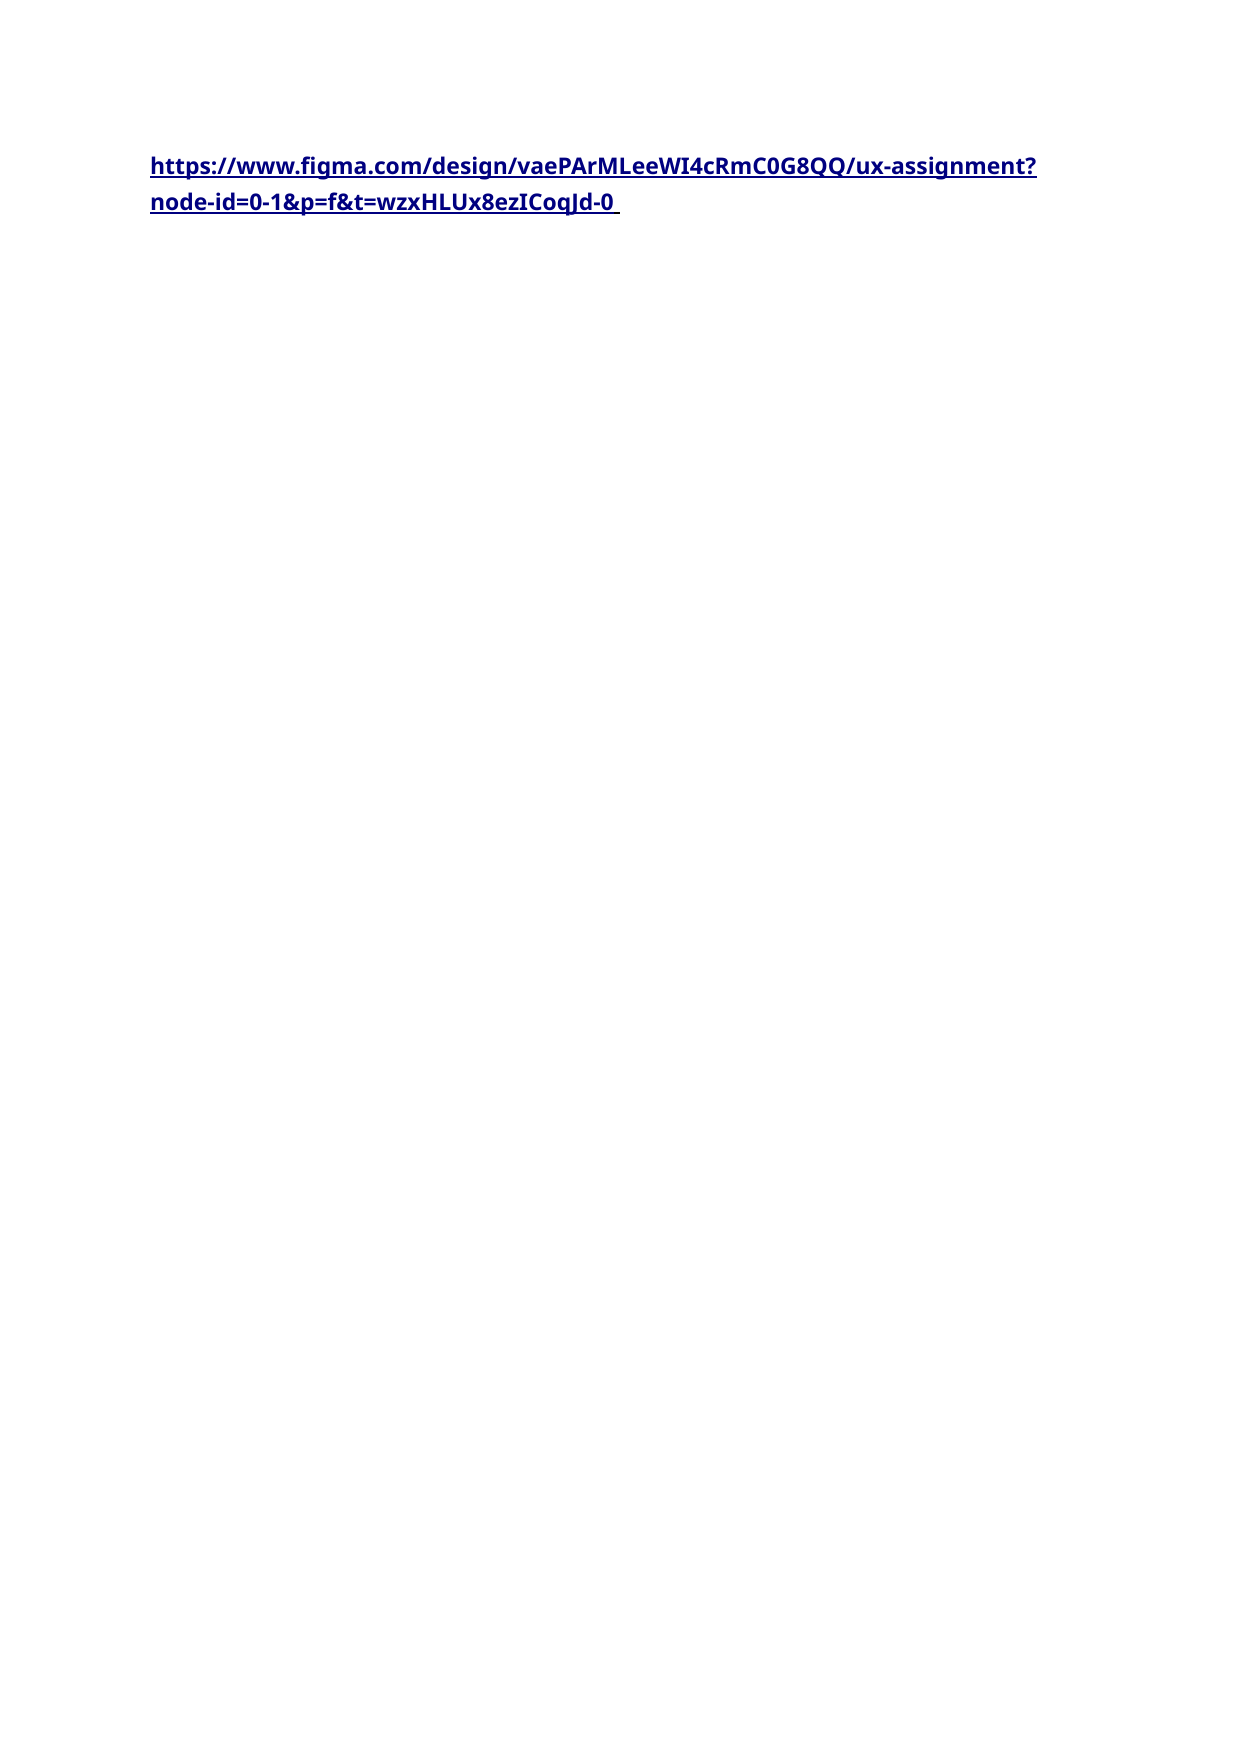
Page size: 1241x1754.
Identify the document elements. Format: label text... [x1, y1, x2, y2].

text https://www.figma.com/design/vaePArMLeeWI4cRmC0G8QQ/ux-assignment?node-id=0-1&p=f&t=wzxHLUx8ezICoqJd-0 [150, 150, 1090, 217]
